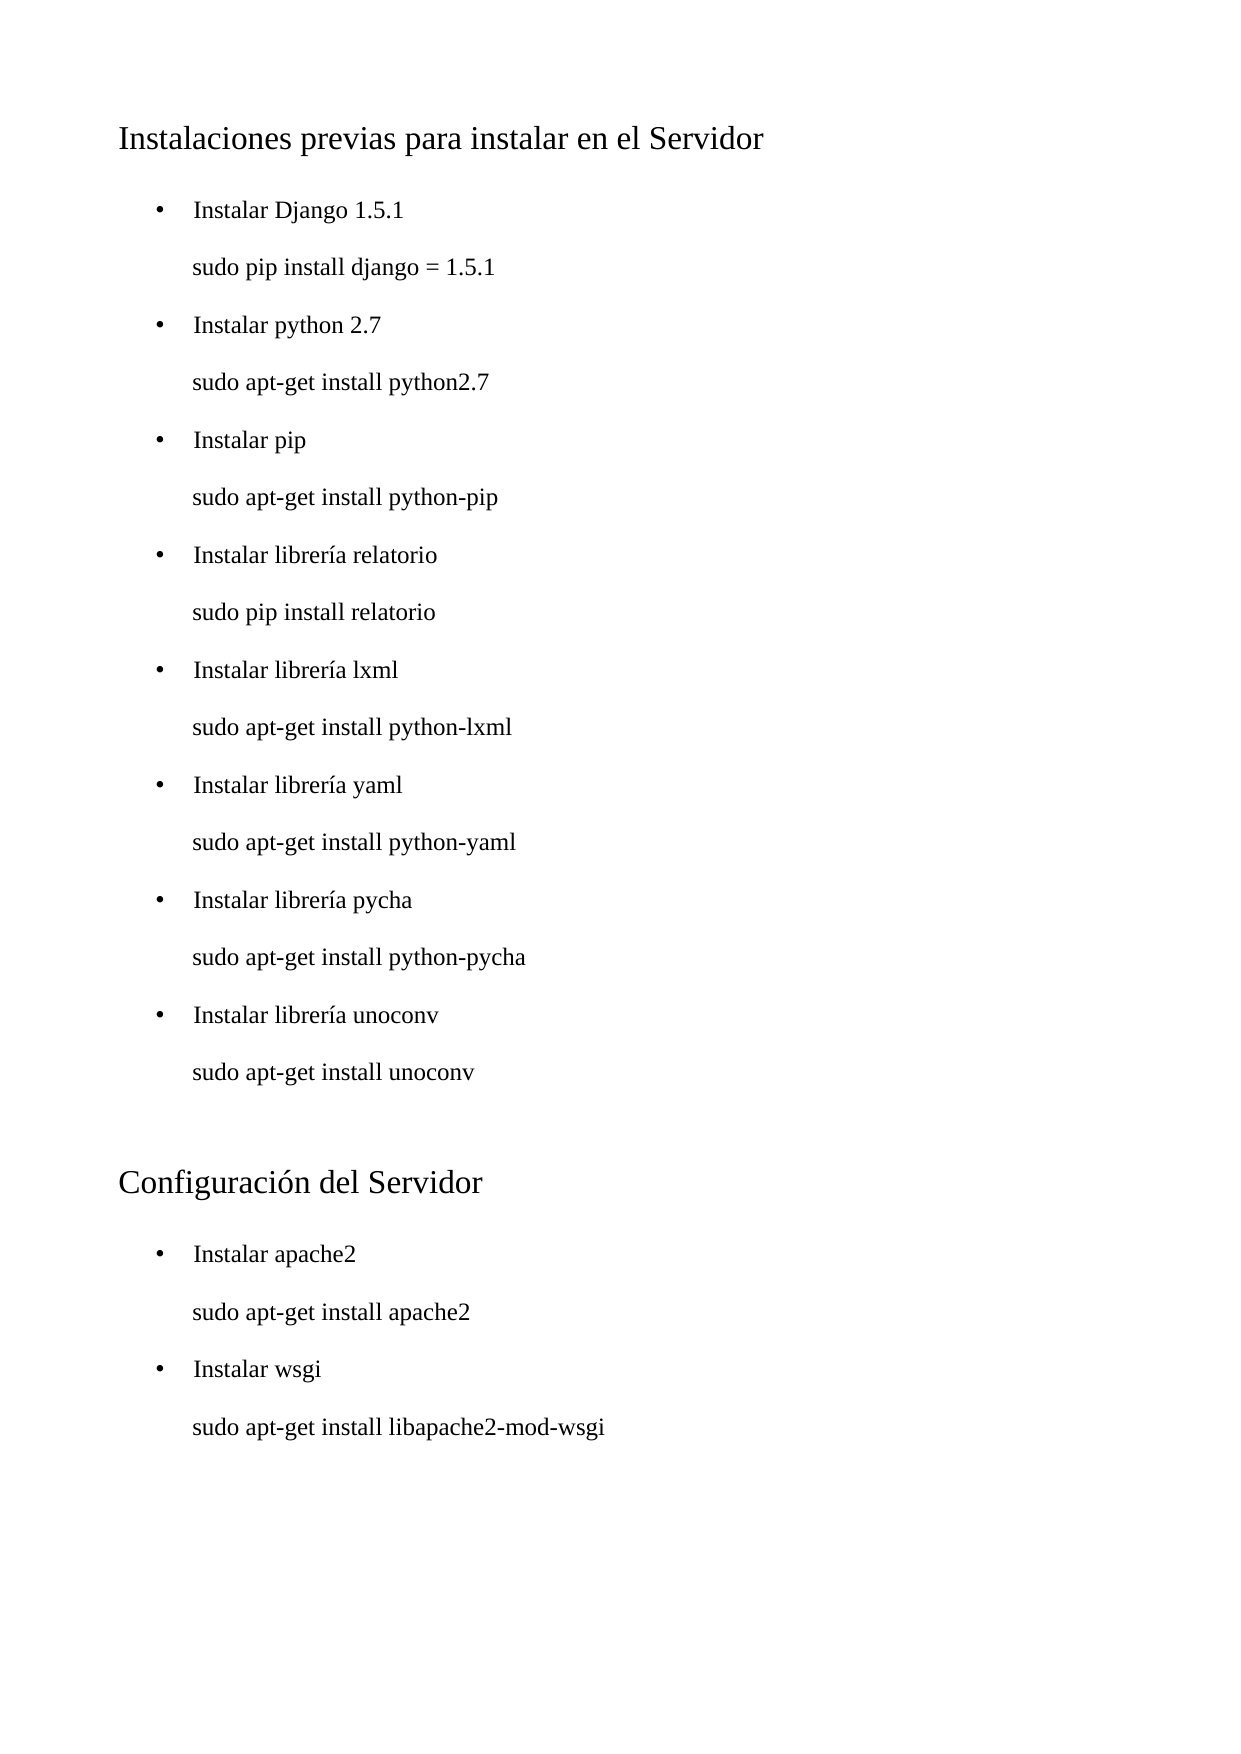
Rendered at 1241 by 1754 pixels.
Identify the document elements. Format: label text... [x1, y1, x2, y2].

list Instalar librería relatorio [156, 540, 1122, 568]
list Instalar librería unoconv [156, 1000, 1122, 1028]
text sudo apt-get install unoconv [118, 1057, 1122, 1086]
list Instalar librería lxml [156, 655, 1122, 683]
list Instalar apache2 [156, 1239, 1122, 1268]
list Instalar librería yaml [156, 770, 1122, 798]
list Instalar python 2.7 [156, 310, 1122, 338]
text sudo apt-get install libapache2-mod-wsgi [118, 1412, 1122, 1441]
text Instalaciones previas para instalar en el Servidor [118, 118, 1122, 156]
list Instalar Django 1.5.1 [156, 195, 1122, 223]
text sudo apt-get install python-pycha [118, 942, 1122, 971]
text sudo pip install relatorio [118, 597, 1122, 626]
list Instalar pip [156, 425, 1122, 453]
list Instalar wsgi [156, 1354, 1122, 1383]
text sudo apt-get install python-lxml [118, 712, 1122, 741]
text sudo apt-get install apache2 [118, 1297, 1122, 1326]
text sudo apt-get install python-pip [118, 482, 1122, 511]
text sudo apt-get install python2.7 [118, 367, 1122, 396]
list Instalar librería pycha [156, 885, 1122, 913]
text sudo apt-get install python-yaml [118, 827, 1122, 856]
text Configuración del Servidor [118, 1163, 1122, 1201]
text sudo pip install django = 1.5.1 [118, 252, 1122, 281]
